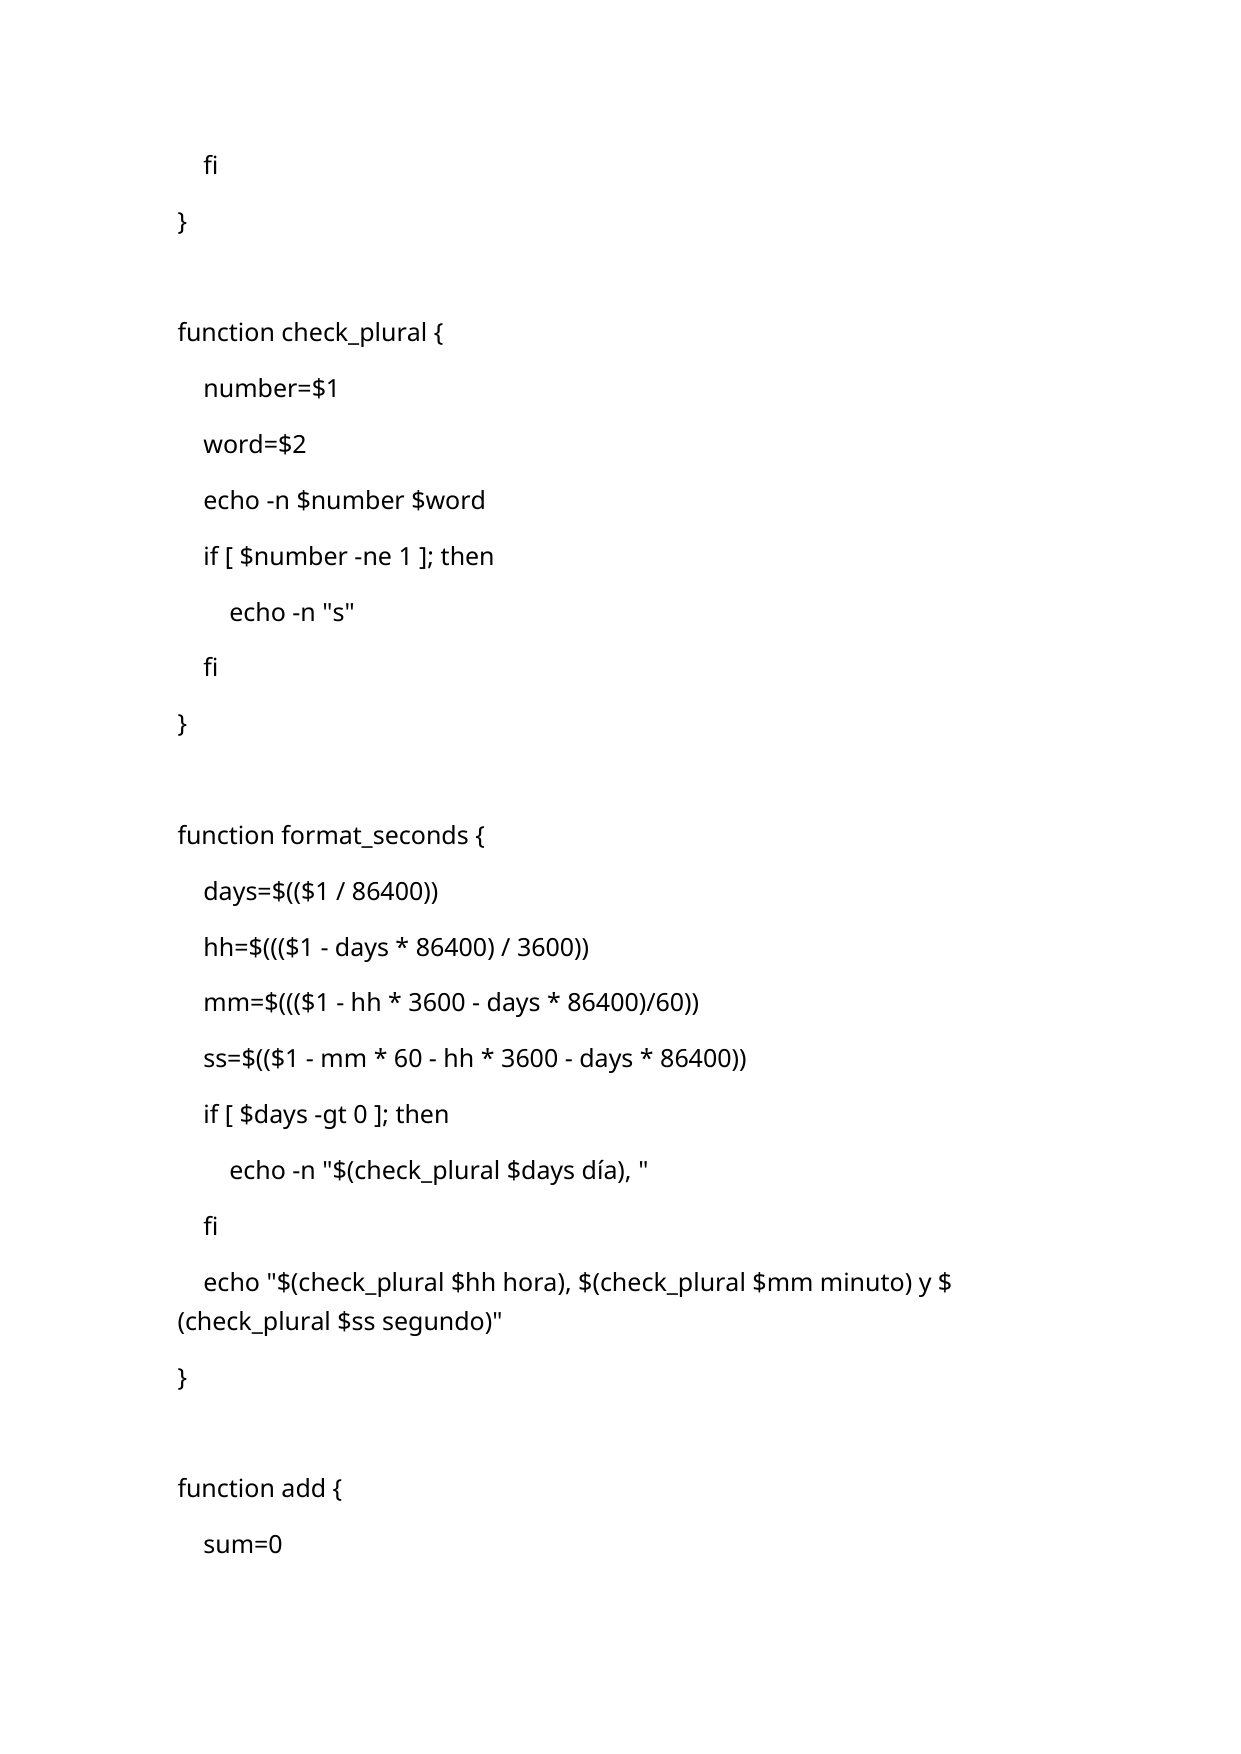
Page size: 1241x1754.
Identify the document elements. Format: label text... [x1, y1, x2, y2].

text hh=$((($1 - days * 86400) / 3600)) [177, 929, 1063, 963]
text fi [177, 650, 1063, 684]
text if [ $days -gt 0 ]; then [177, 1097, 1063, 1131]
text echo -n $number $word [177, 483, 1063, 517]
text function check_plural { [177, 315, 1063, 349]
text } [177, 1359, 1063, 1393]
text } [177, 706, 1063, 740]
text fi [177, 1208, 1063, 1242]
text echo -n "$(check_plural $days día), " [177, 1153, 1063, 1187]
text number=$1 [177, 371, 1063, 405]
text fi [177, 148, 1063, 182]
text sum=0 [177, 1527, 1063, 1561]
text word=$2 [177, 427, 1063, 461]
text echo -n "s" [177, 594, 1063, 628]
text mm=$((($1 - hh * 3600 - days * 86400)/60)) [177, 985, 1063, 1019]
text if [ $number -ne 1 ]; then [177, 538, 1063, 572]
text echo "$(check_plural $hh hora), $(check_plural $mm minuto) y $(check_plural $ss segundo)" [177, 1264, 1063, 1337]
text ss=$(($1 - mm * 60 - hh * 3600 - days * 86400)) [177, 1041, 1063, 1075]
text } [177, 203, 1063, 237]
text function format_seconds { [177, 818, 1063, 852]
text function add { [177, 1471, 1063, 1505]
text days=$(($1 / 86400)) [177, 873, 1063, 907]
